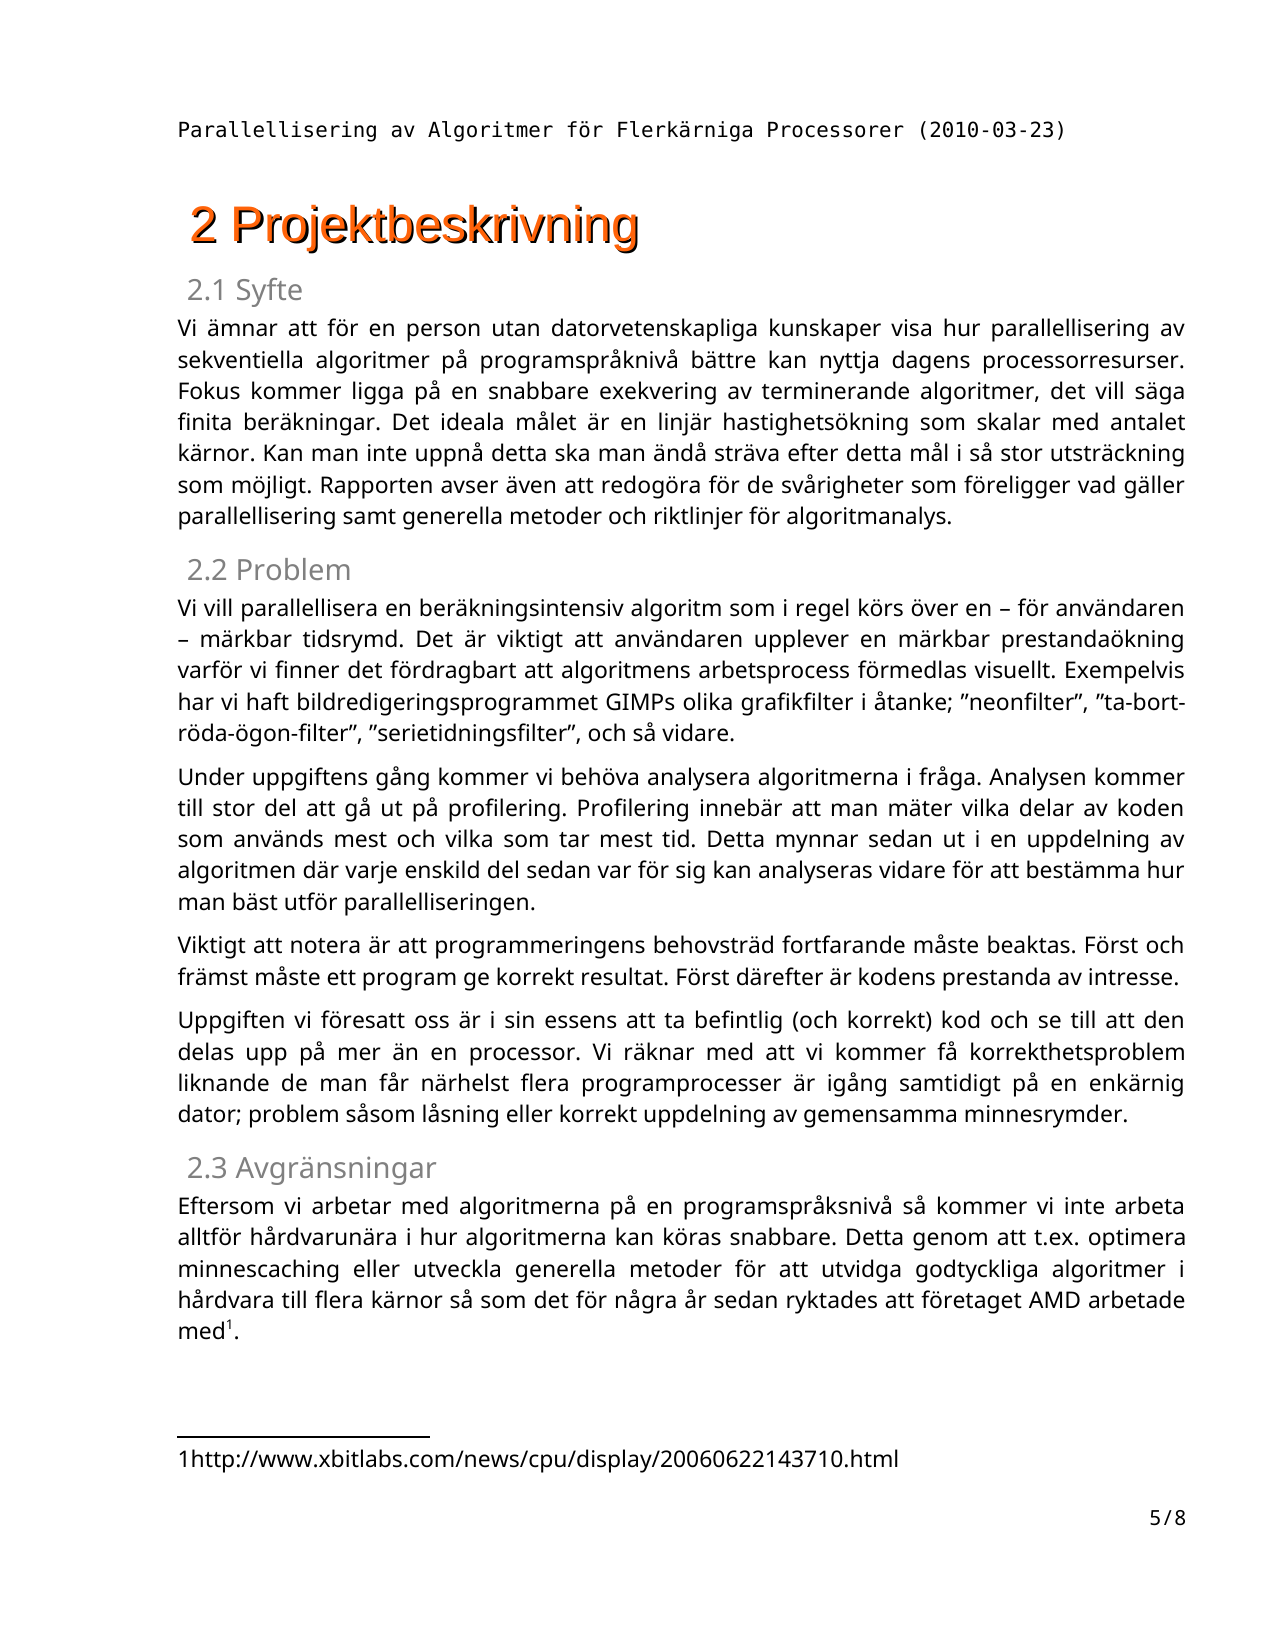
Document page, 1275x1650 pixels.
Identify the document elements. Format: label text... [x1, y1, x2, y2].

subtitle 2.2 Problem [352, 549, 1177, 589]
subtitle 2.1 Syfte [303, 270, 1177, 309]
subtitle 2.3 Avgränsningar [187, 1147, 1177, 1187]
text Eftersom vi arbetar med algoritmerna på en programspråksnivå så kommer vi inte arbeta alltför hårdvarunära i hur algoritmerna kan köras snabbare. Detta genom att t.ex. optimera minnescaching eller utveckla generella metoder för att utvidga godtyckliga algoritmer i hårdvara till flera kärnor så som det för några år sedan ryktades att företaget AMD arbetade med. [239, 1315, 1186, 1346]
text http://www.xbitlabs.com/news/cpu/display/20060622143710.html [906, 1443, 1186, 1474]
subtitle 2 Projektbeskrivning [639, 196, 1171, 252]
text Under uppgiftens gång kommer vi behöva analysera algoritmerna i fråga. Analysen kommer till stor del att gå ut på profilering. Profilering innebär att man mäter vilka delar av koden som används mest och vilka som tar mest tid. Detta mynnar sedan ut i en uppdelning av algoritmen där varje enskild del sedan var för sig kan analyseras vidare för att bestämma hur man bäst utför parallelliseringen. [536, 886, 1186, 917]
text Vi vill parallellisera en beräkningsintensiv algoritm som i regel körs över en – för användaren – märkbar tidsrymd. Det är viktigt att användaren upplever en märkbar prestandaökning varför vi finner det fördragbart att algoritmens arbetsprocess förmedlas visuellt. Exempelvis har vi haft bildredigeringsprogrammet GIMPs olika grafikfilter i åtanke; ”neonfilter”, ”ta-bort-röda-ögon-filter”, ”serietidningsfilter”, och så vidare. [736, 717, 1186, 748]
